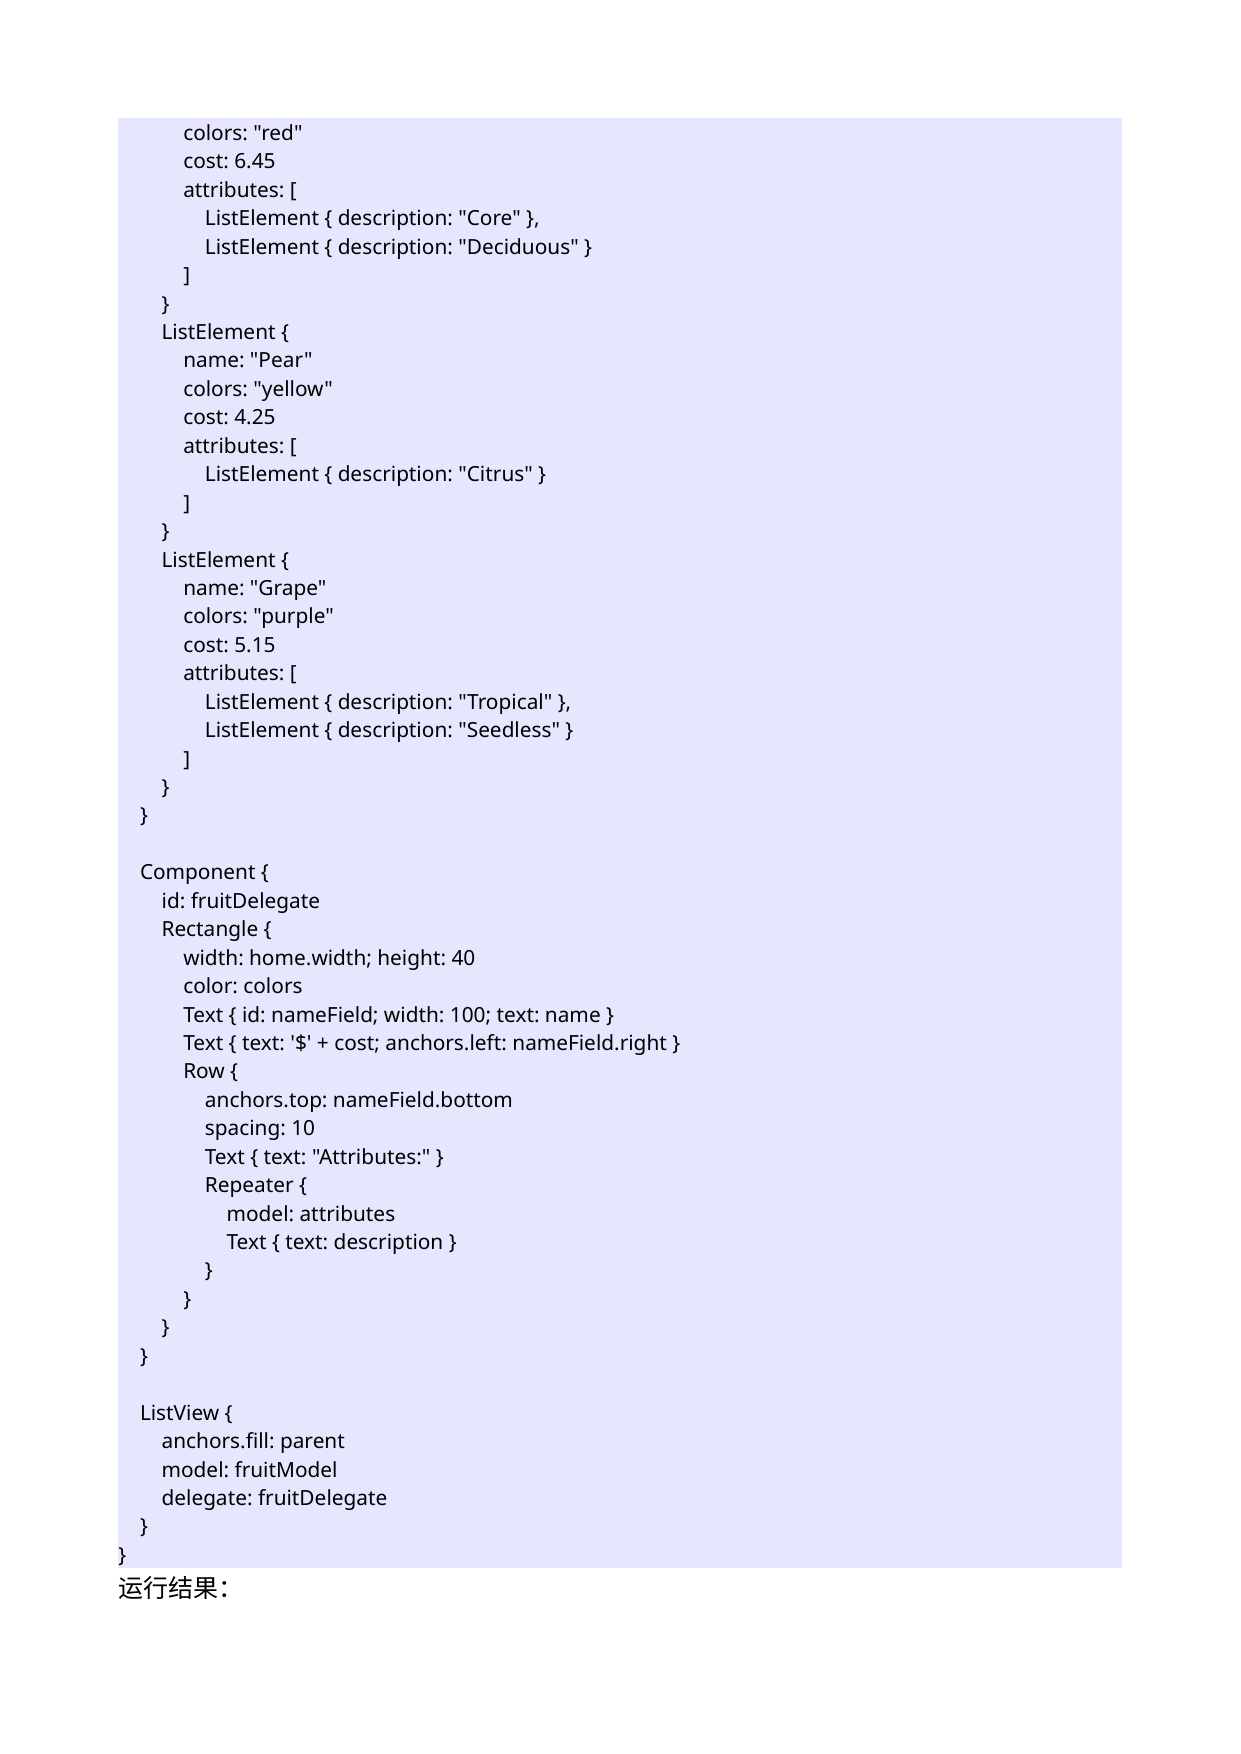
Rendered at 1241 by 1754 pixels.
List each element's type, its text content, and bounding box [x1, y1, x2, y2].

text Text { text: description } [118, 1227, 1122, 1256]
text ListElement { description: "Tropical" }, [118, 687, 1122, 715]
text name: "Pear" [118, 346, 1122, 374]
text Text { text: "Attributes:" } [118, 1142, 1122, 1170]
text 运行结果： [118, 1568, 1122, 1605]
text Component { [118, 857, 1122, 886]
text model: fruitModel [118, 1455, 1122, 1483]
text delegate: fruitDelegate [118, 1483, 1122, 1512]
text ListElement { description: "Seedless" } [118, 715, 1122, 744]
text attributes: [ [118, 658, 1122, 687]
text colors: "red" [118, 118, 1122, 147]
text } [118, 801, 1122, 829]
text Rectangle { [118, 914, 1122, 943]
text colors: "purple" [118, 602, 1122, 630]
text cost: 5.15 [118, 630, 1122, 658]
text } [118, 1256, 1122, 1284]
text spacing: 10 [118, 1113, 1122, 1142]
text model: attributes [118, 1199, 1122, 1227]
text } [118, 1512, 1122, 1540]
text Text { id: nameField; width: 100; text: name } [118, 1000, 1122, 1028]
text cost: 6.45 [118, 147, 1122, 175]
text ListView { [118, 1398, 1122, 1426]
text } [118, 289, 1122, 317]
text name: "Grape" [118, 573, 1122, 602]
text Text { text: '$' + cost; anchors.left: nameField.right } [118, 1028, 1122, 1057]
text } [118, 1540, 1122, 1568]
text } [118, 772, 1122, 801]
text anchors.top: nameField.bottom [118, 1085, 1122, 1113]
text id: fruitDelegate [118, 886, 1122, 914]
text } [118, 1341, 1122, 1369]
text colors: "yellow" [118, 374, 1122, 402]
text color: colors [118, 971, 1122, 1000]
text ListElement { [118, 545, 1122, 573]
text width: home.width; height: 40 [118, 943, 1122, 971]
text ] [118, 488, 1122, 516]
text } [118, 1312, 1122, 1341]
text ListElement { [118, 317, 1122, 346]
text } [118, 516, 1122, 545]
text attributes: [ [118, 431, 1122, 459]
text ListElement { description: "Core" }, [118, 203, 1122, 232]
text ListElement { description: "Citrus" } [118, 459, 1122, 488]
text Repeater { [118, 1170, 1122, 1199]
text ] [118, 744, 1122, 772]
text cost: 4.25 [118, 402, 1122, 431]
text Row { [118, 1057, 1122, 1085]
text } [118, 1284, 1122, 1312]
text anchors.fill: parent [118, 1426, 1122, 1455]
text ] [118, 260, 1122, 289]
text attributes: [ [118, 175, 1122, 203]
text ListElement { description: "Deciduous" } [118, 232, 1122, 260]
